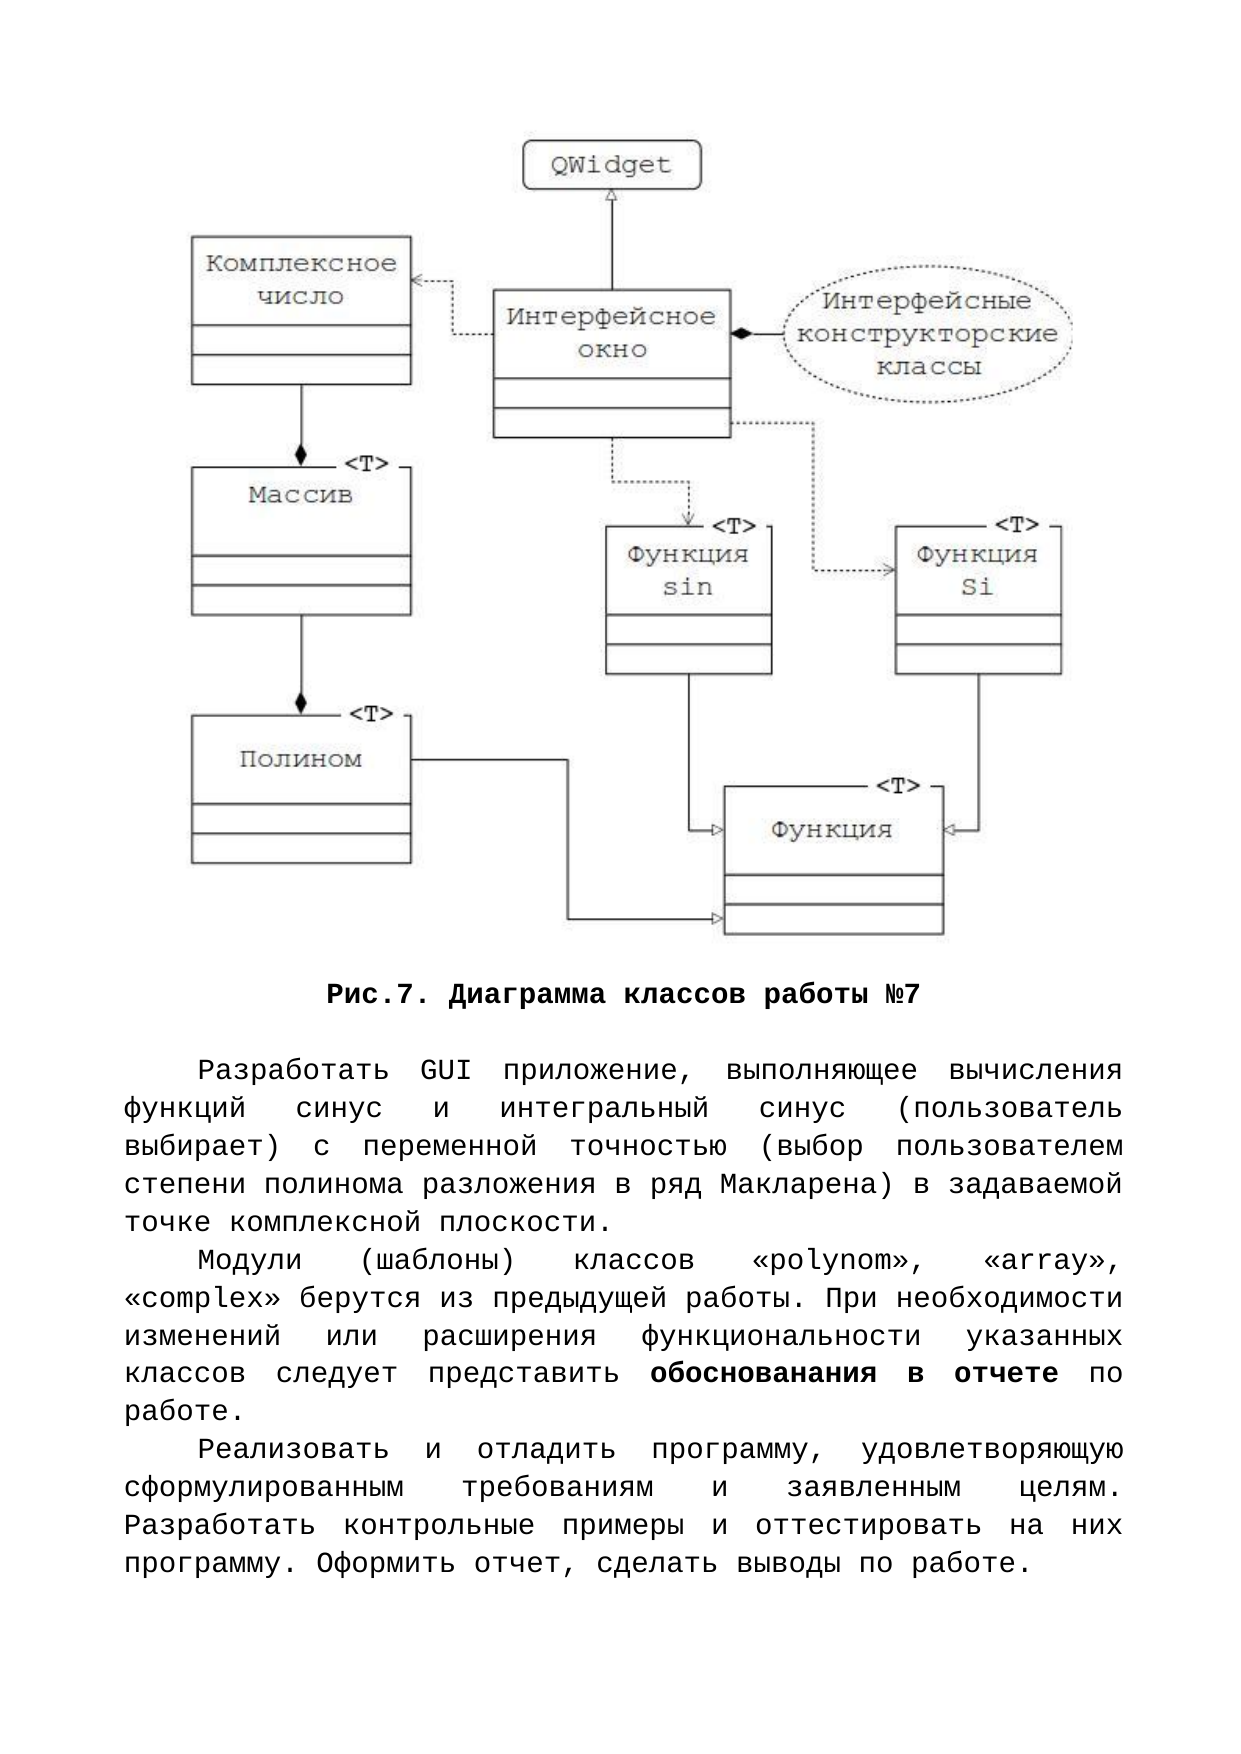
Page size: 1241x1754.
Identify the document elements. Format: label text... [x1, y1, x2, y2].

text Рис.7. Диаграмма классов работы №7 [123, 194, 1123, 1012]
text Разработать GUI приложение, выполняющее вычисления функций синус и интегральный синус (пользователь выбирает) с переменной точностью (выбор пользователем степени полинома разложения в ряд Макларена) в задаваемой точке комплексной плоскости. [123, 1055, 1123, 1240]
text Реализовать и отладить программу, удовлетворяющую сформулированным требованиям и заявленным целям. Разработать контрольные примеры и оттестировать на них программу. Оформить отчет, сделать выводы по работе. [123, 1434, 1123, 1581]
picture [174, 118, 1073, 975]
text Модули (шаблоны) классов «polynom», «array», «complex» берутся из предыдущей работы. При необходимости изменений или расширения функциональности указанных классов следует представить обоснованания в отчете по работе. [123, 1245, 1123, 1429]
